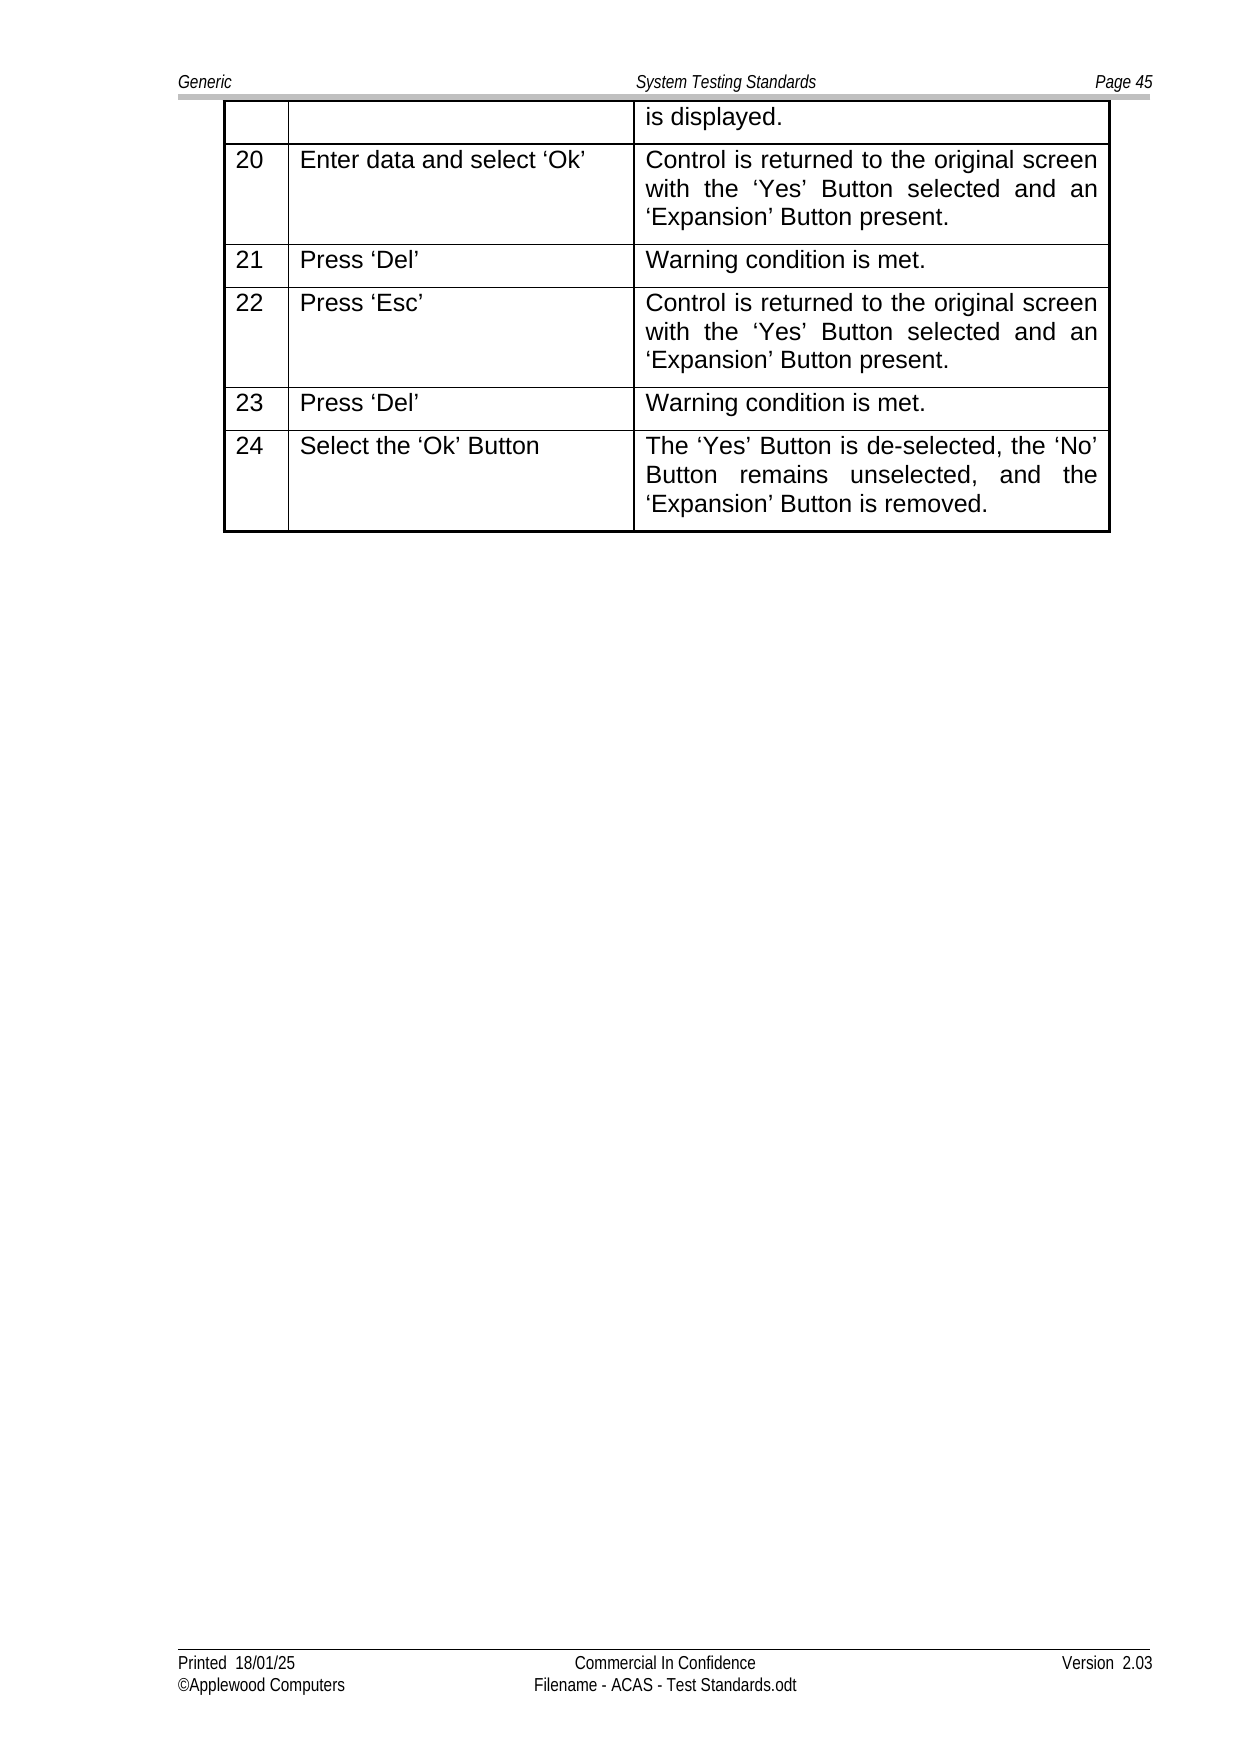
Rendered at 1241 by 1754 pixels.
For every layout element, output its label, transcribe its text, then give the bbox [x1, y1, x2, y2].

table_cell [226, 102, 288, 143]
table_cell is displayed. [635, 102, 1108, 143]
table_cell Enter data and select ‘Ok’ [289, 145, 633, 243]
table_cell 24 [226, 431, 288, 530]
table_cell Warning condition is met. [635, 388, 1108, 429]
table_cell 20 [226, 145, 288, 243]
table_cell Control is returned to the original screen with the ‘Yes’ Button selected and an ‘Expansion’ Button present. [635, 288, 1108, 387]
table_cell Press ‘Del’ [289, 245, 633, 286]
table_cell 22 [226, 288, 288, 387]
table_cell Press ‘Esc’ [289, 288, 633, 387]
table_cell Press ‘Del’ [289, 388, 633, 429]
table_cell Control is returned to the original screen with the ‘Yes’ Button selected and an ‘Expansion’ Button present. [635, 145, 1108, 243]
table_cell 23 [226, 388, 288, 429]
table_cell 21 [226, 245, 288, 286]
table_cell Select the ‘Ok’ Button [289, 431, 633, 530]
table_cell [289, 102, 633, 143]
table_cell Warning condition is met. [635, 245, 1108, 286]
table_cell The ‘Yes’ Button is de-selected, the ‘No’ Button remains unselected, and the ‘Expansion’ Button is removed. [635, 431, 1108, 530]
